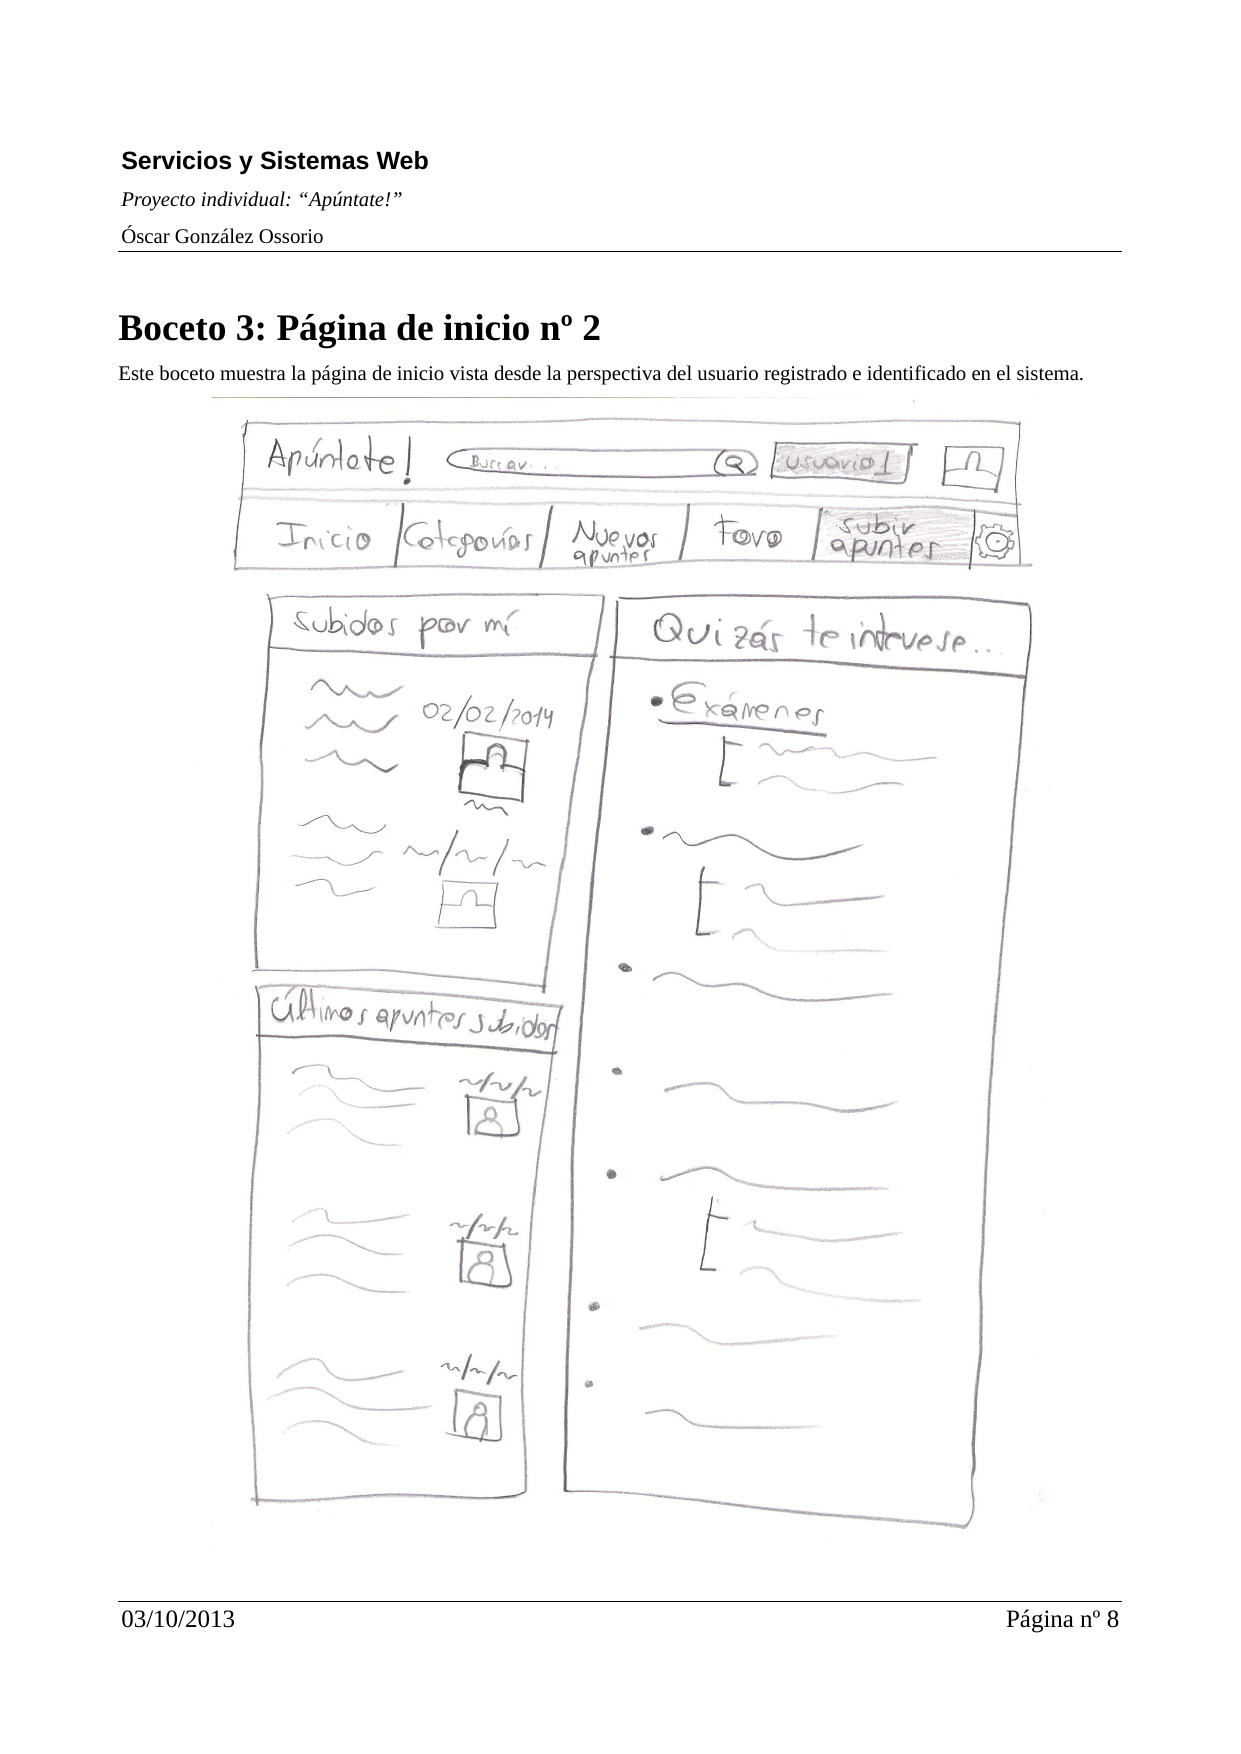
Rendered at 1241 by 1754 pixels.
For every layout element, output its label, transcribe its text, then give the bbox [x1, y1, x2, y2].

subtitle Boceto 3: Página de inicio nº 2 [118, 305, 1122, 348]
picture [188, 397, 1053, 1586]
text Este boceto muestra la página de inicio vista desde la perspectiva del usuario registrado e identificado en el sistema. [118, 361, 1122, 385]
